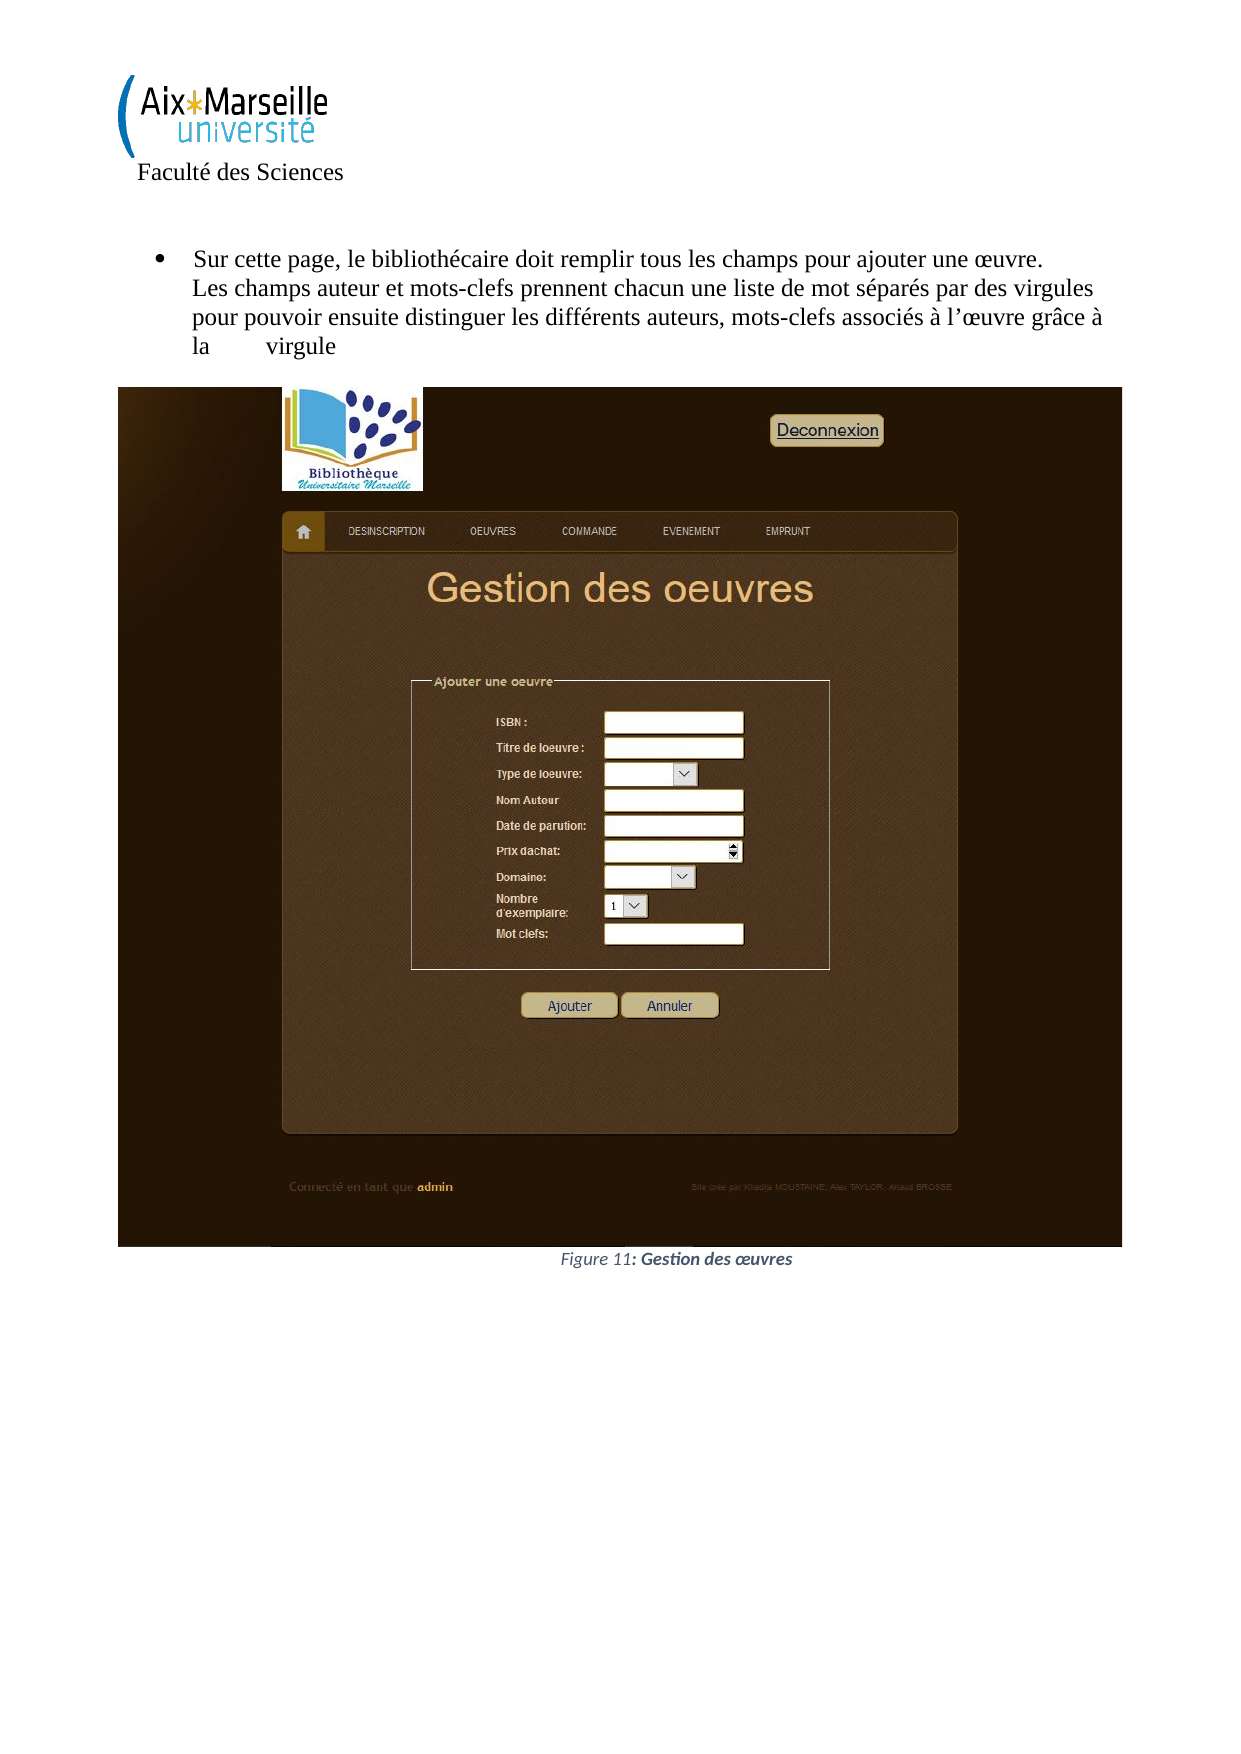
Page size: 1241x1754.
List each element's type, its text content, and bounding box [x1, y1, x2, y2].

list Sur cette page, le bibliothécaire doit remplir tous les champs pour ajouter une œuvre. [156, 244, 1122, 273]
text Les champs auteur et mots-clefs prennent chacun une liste de mot séparés par des virgules pour pouvoir ensuite distinguer les différents auteurs, mots-clefs associés à l’œuvre grâce à la virgule [118, 273, 1122, 359]
text Figure 11: Gestion des œuvres [118, 1247, 1122, 1270]
